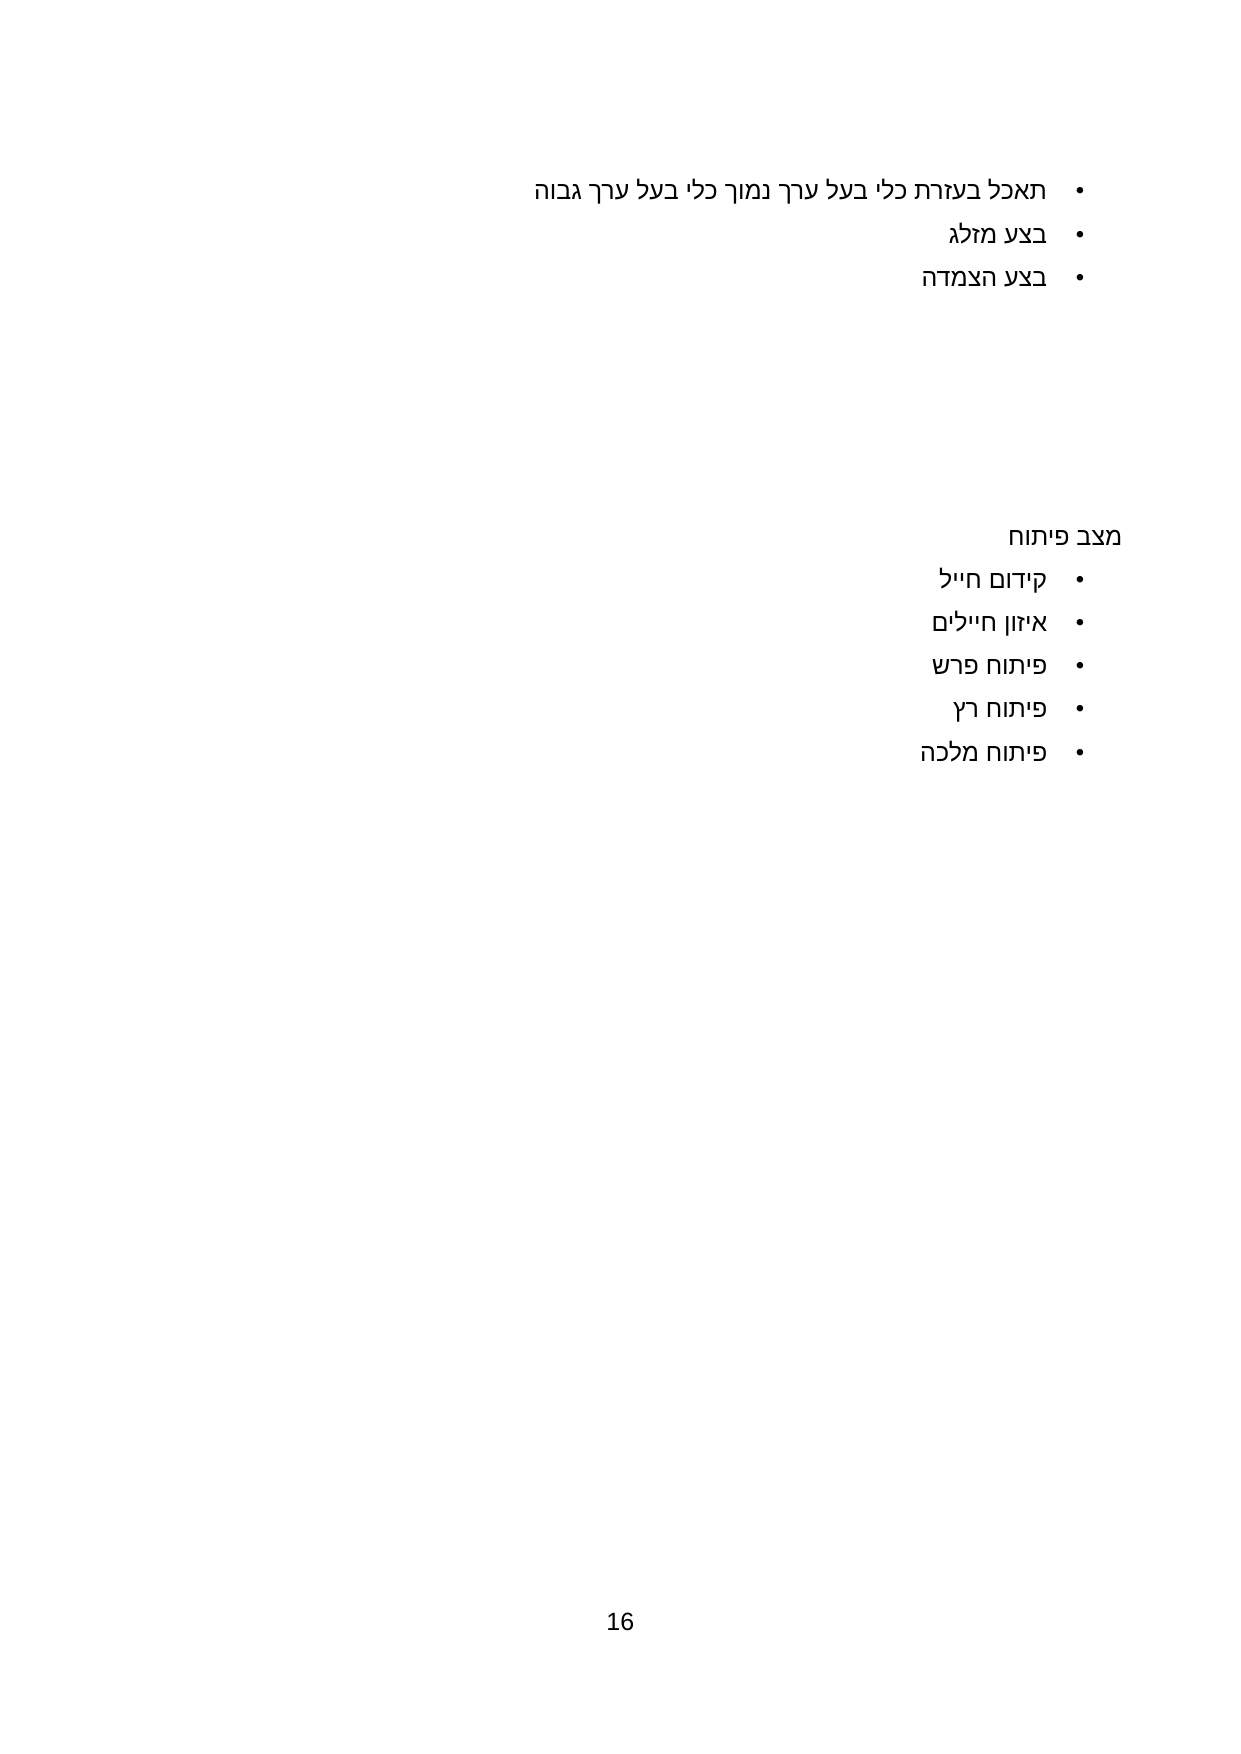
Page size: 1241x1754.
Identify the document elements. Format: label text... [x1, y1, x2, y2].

list בצע מזלג [118, 219, 1084, 248]
text מצב פיתוח [118, 522, 1122, 550]
list פיתוח פרש [118, 651, 1084, 680]
list איזון חיילים [118, 608, 1084, 637]
list תאכל בעזרת כלי בעל ערך נמוך כלי בעל ערך גבוה [118, 176, 1084, 205]
list פיתוח מלכה [118, 738, 1084, 767]
list בצע הצמדה [118, 263, 1084, 292]
list קידום חייל [118, 565, 1084, 594]
list פיתוח רץ [118, 694, 1084, 723]
